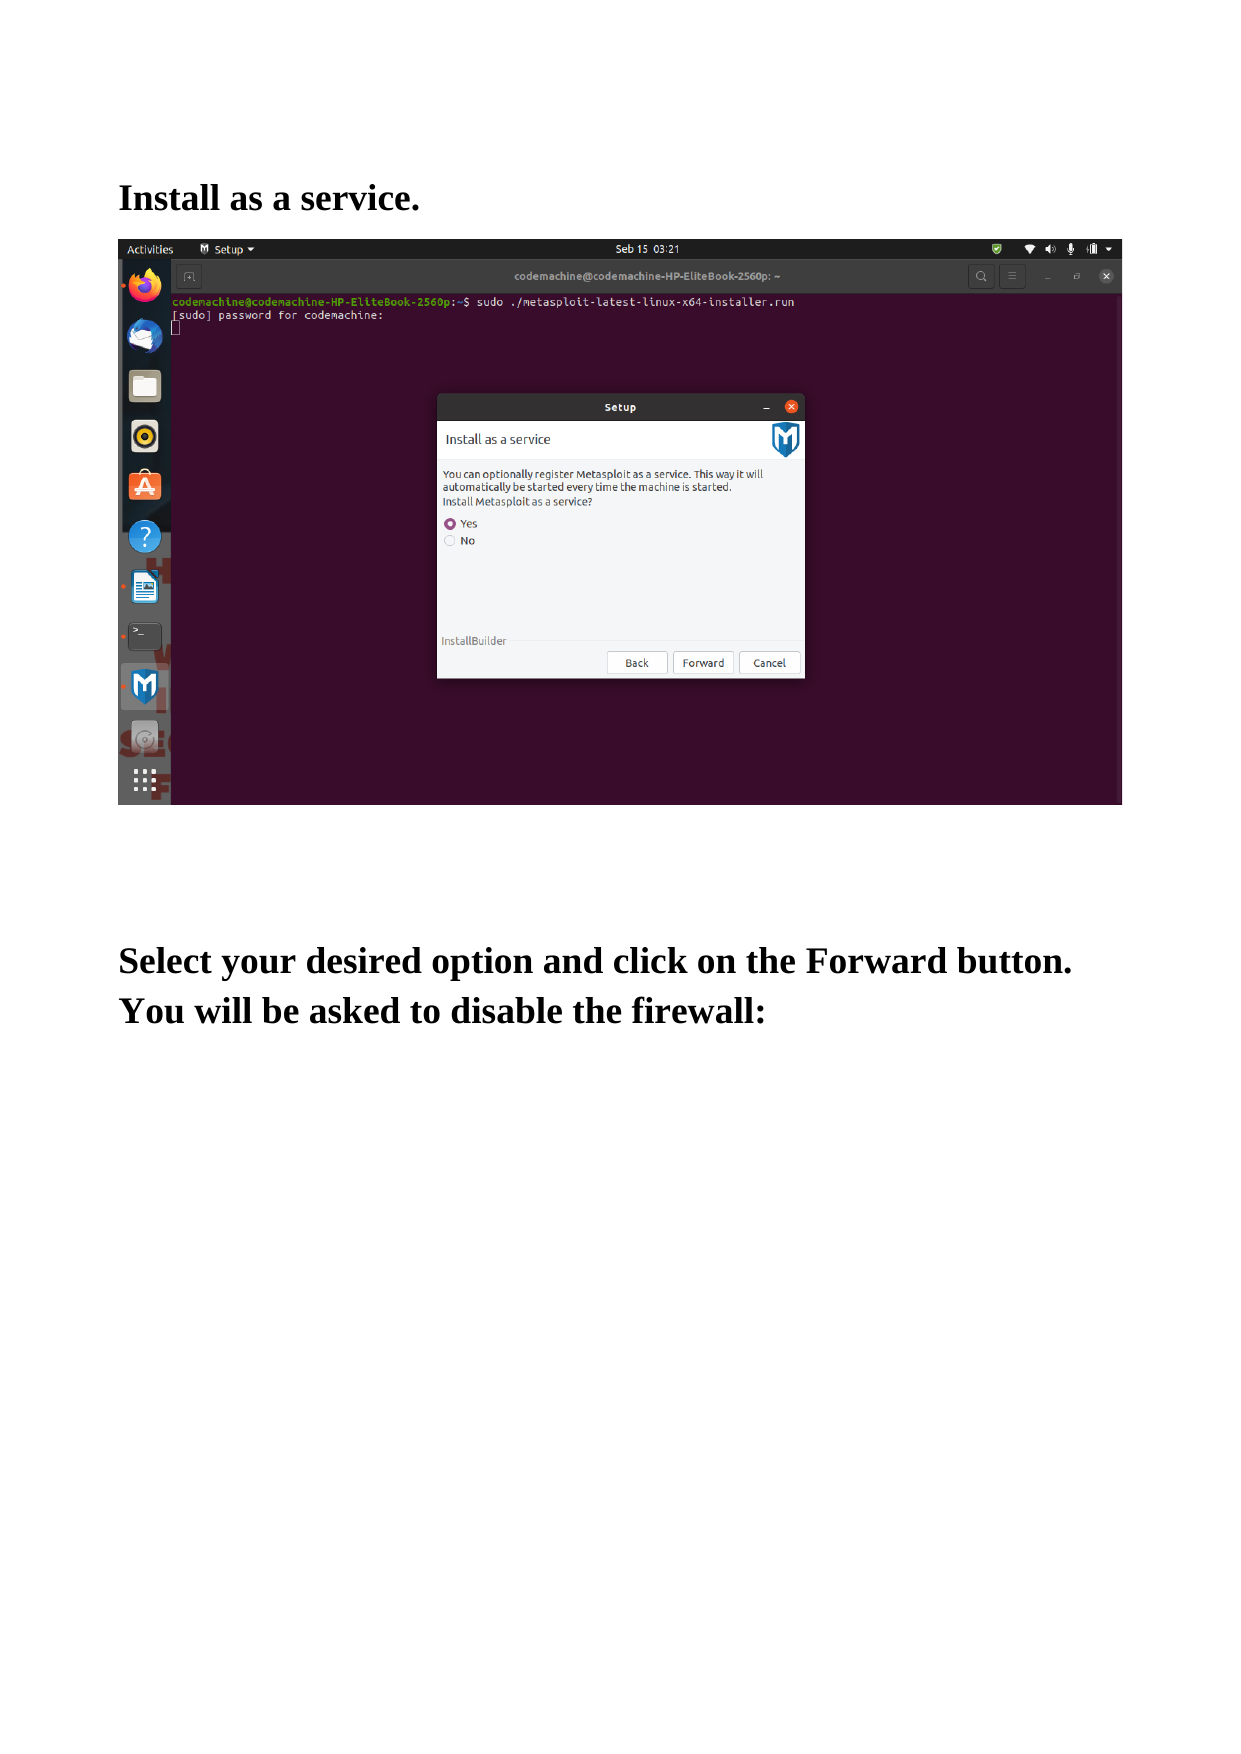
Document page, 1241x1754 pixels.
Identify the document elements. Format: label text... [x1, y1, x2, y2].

text Install as a service. [118, 176, 1122, 219]
text Select your desired option and click on the Forward button. You will be asked to disable the firewall: [118, 939, 1122, 1032]
picture [118, 239, 1123, 805]
